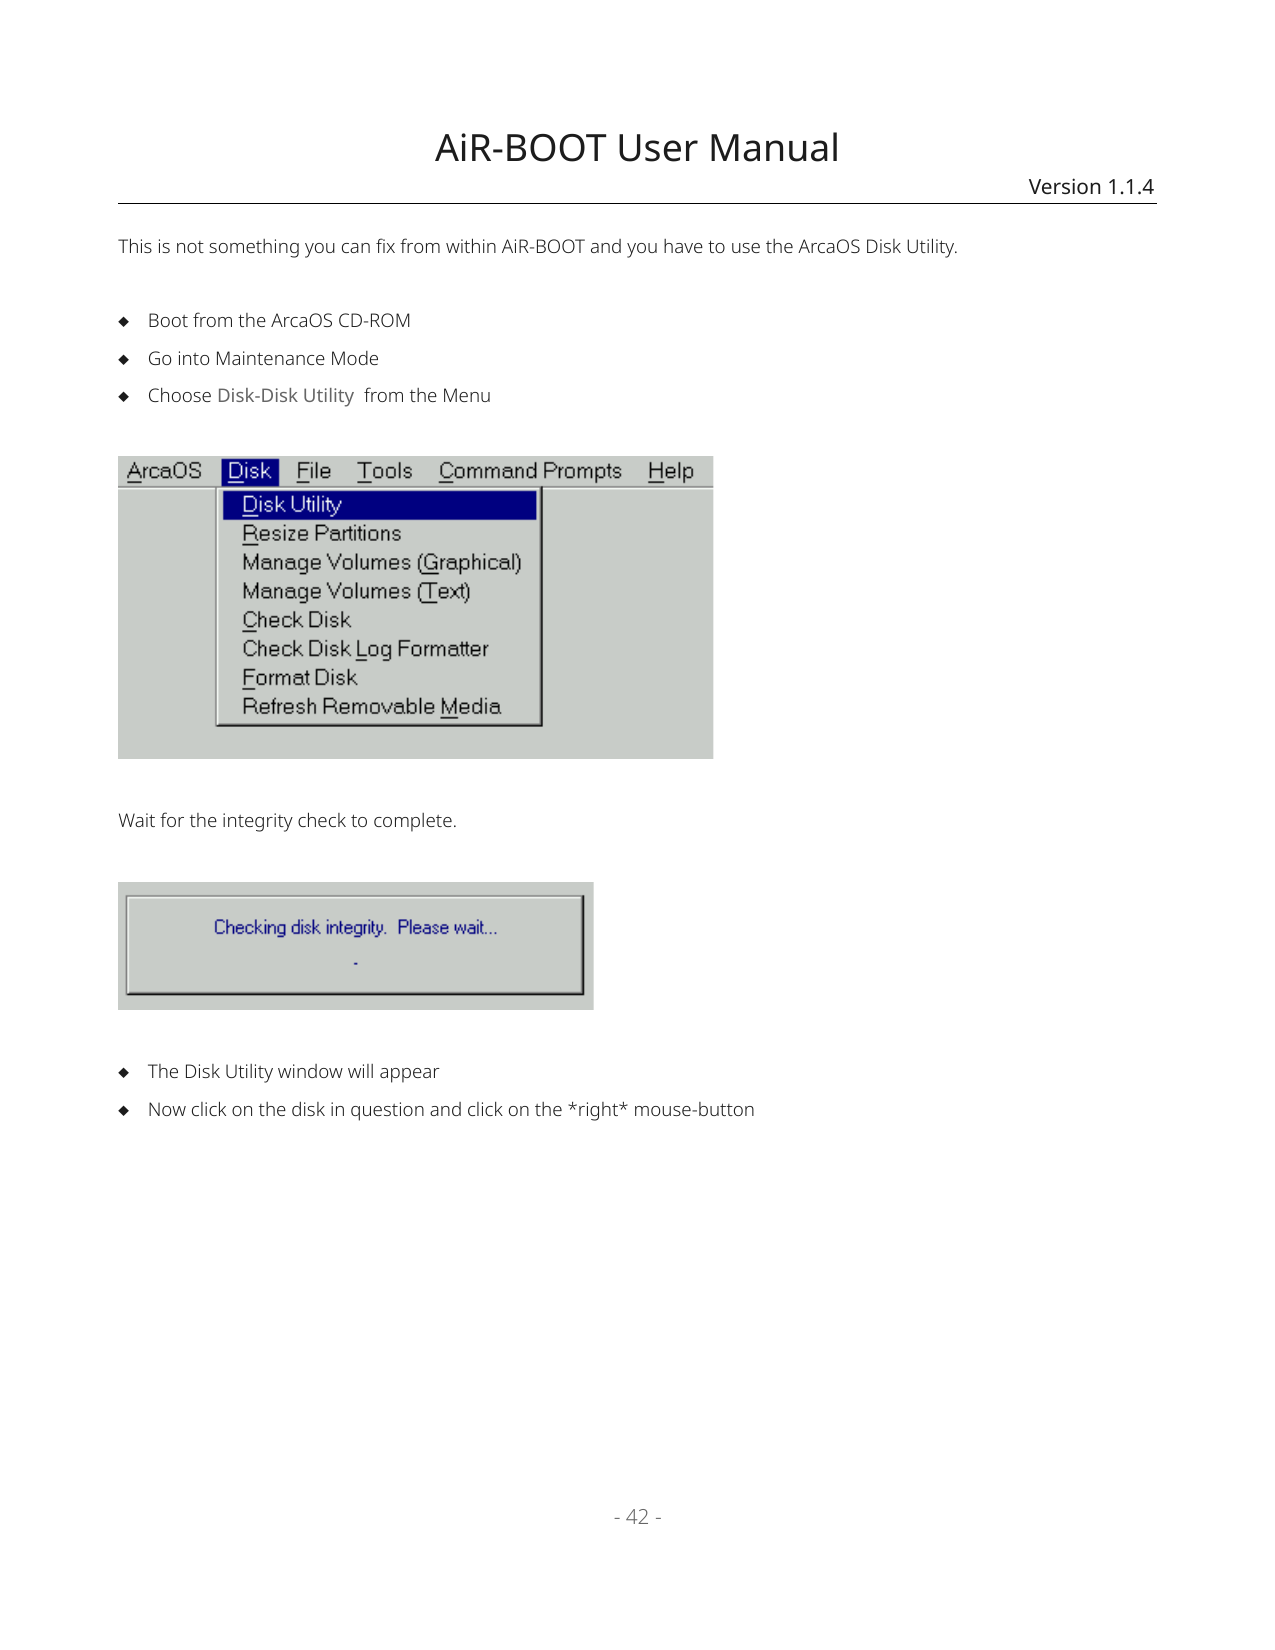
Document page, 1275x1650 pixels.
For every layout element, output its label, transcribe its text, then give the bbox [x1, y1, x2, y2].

list Go into Maintenance Mode [118, 345, 1157, 370]
picture [118, 456, 714, 759]
list Choose Disk-Disk Utility from the Menu [118, 382, 1157, 408]
list Boot from the ArcaOS CD-ROM [118, 308, 1157, 333]
list Now click on the disk in question and click on the *right* mouse-button [118, 1096, 1157, 1122]
list The Disk Utility window will appear [118, 1059, 1157, 1084]
text Wait for the integrity check to complete. [118, 807, 1157, 833]
text This is not something you can fix from within AiR-BOOT and you have to use the ArcaOS Disk Utility. [118, 233, 1157, 258]
picture [118, 882, 594, 1010]
